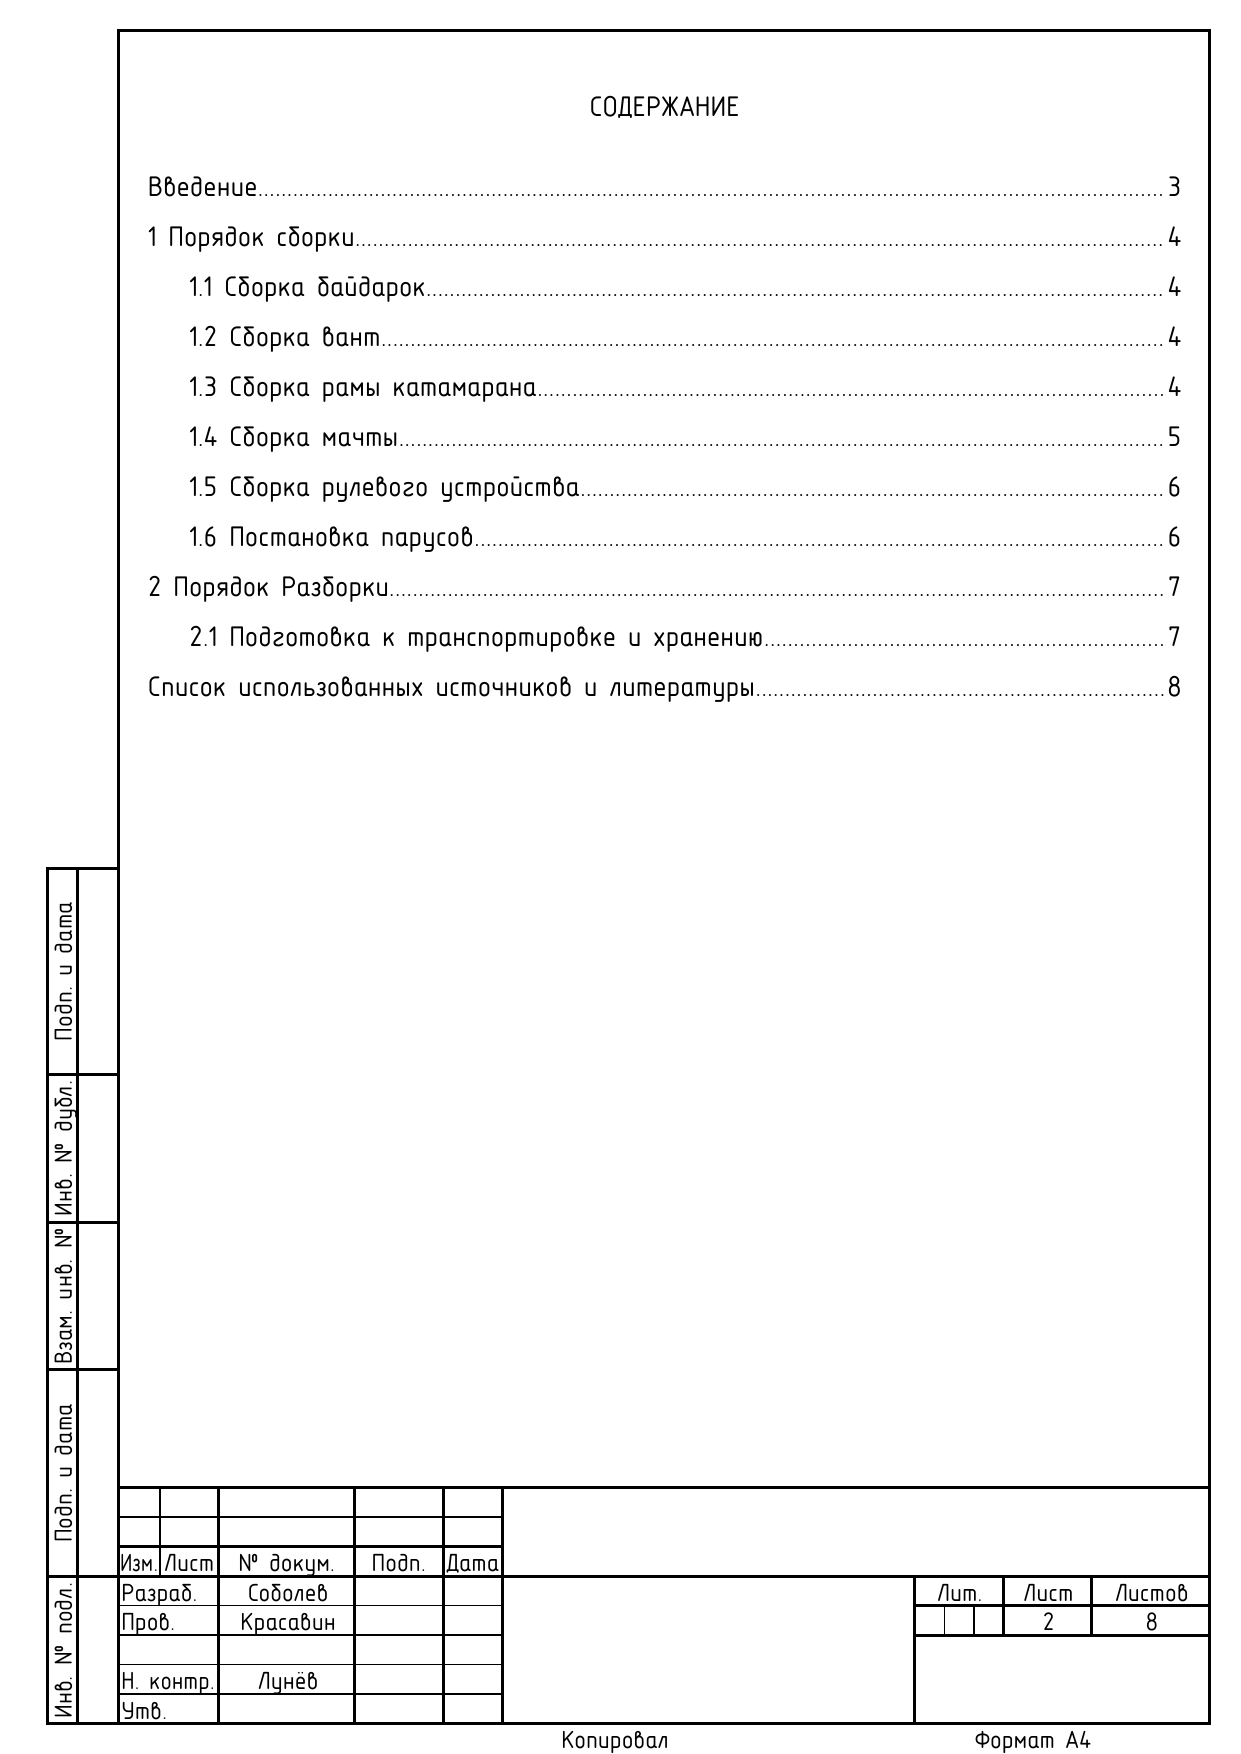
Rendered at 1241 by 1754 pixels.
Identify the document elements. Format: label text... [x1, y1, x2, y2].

text 1.4 Сборка мачты 5 [189, 419, 1181, 452]
subtitle Содержание [148, 88, 1181, 122]
text 1 Порядок сборки 4 [148, 219, 1181, 252]
text 1.2 Сборка вант 4 [189, 319, 1181, 352]
text 2.1 Подготовка к транспортировке и хранению 7 [189, 619, 1181, 652]
text 1.5 Сборка рулевого устройства 6 [189, 469, 1181, 502]
text 1.1 Сборка байдарок 4 [189, 269, 1181, 302]
text 1.6 Постановка парусов 6 [189, 519, 1181, 552]
text Список использованных источников и литературы 8 [148, 669, 1181, 702]
text Введение 3 [148, 169, 1181, 202]
text 2 Порядок Разборки 7 [148, 569, 1181, 602]
text 1.3 Сборка рамы катамарана 4 [189, 369, 1181, 402]
